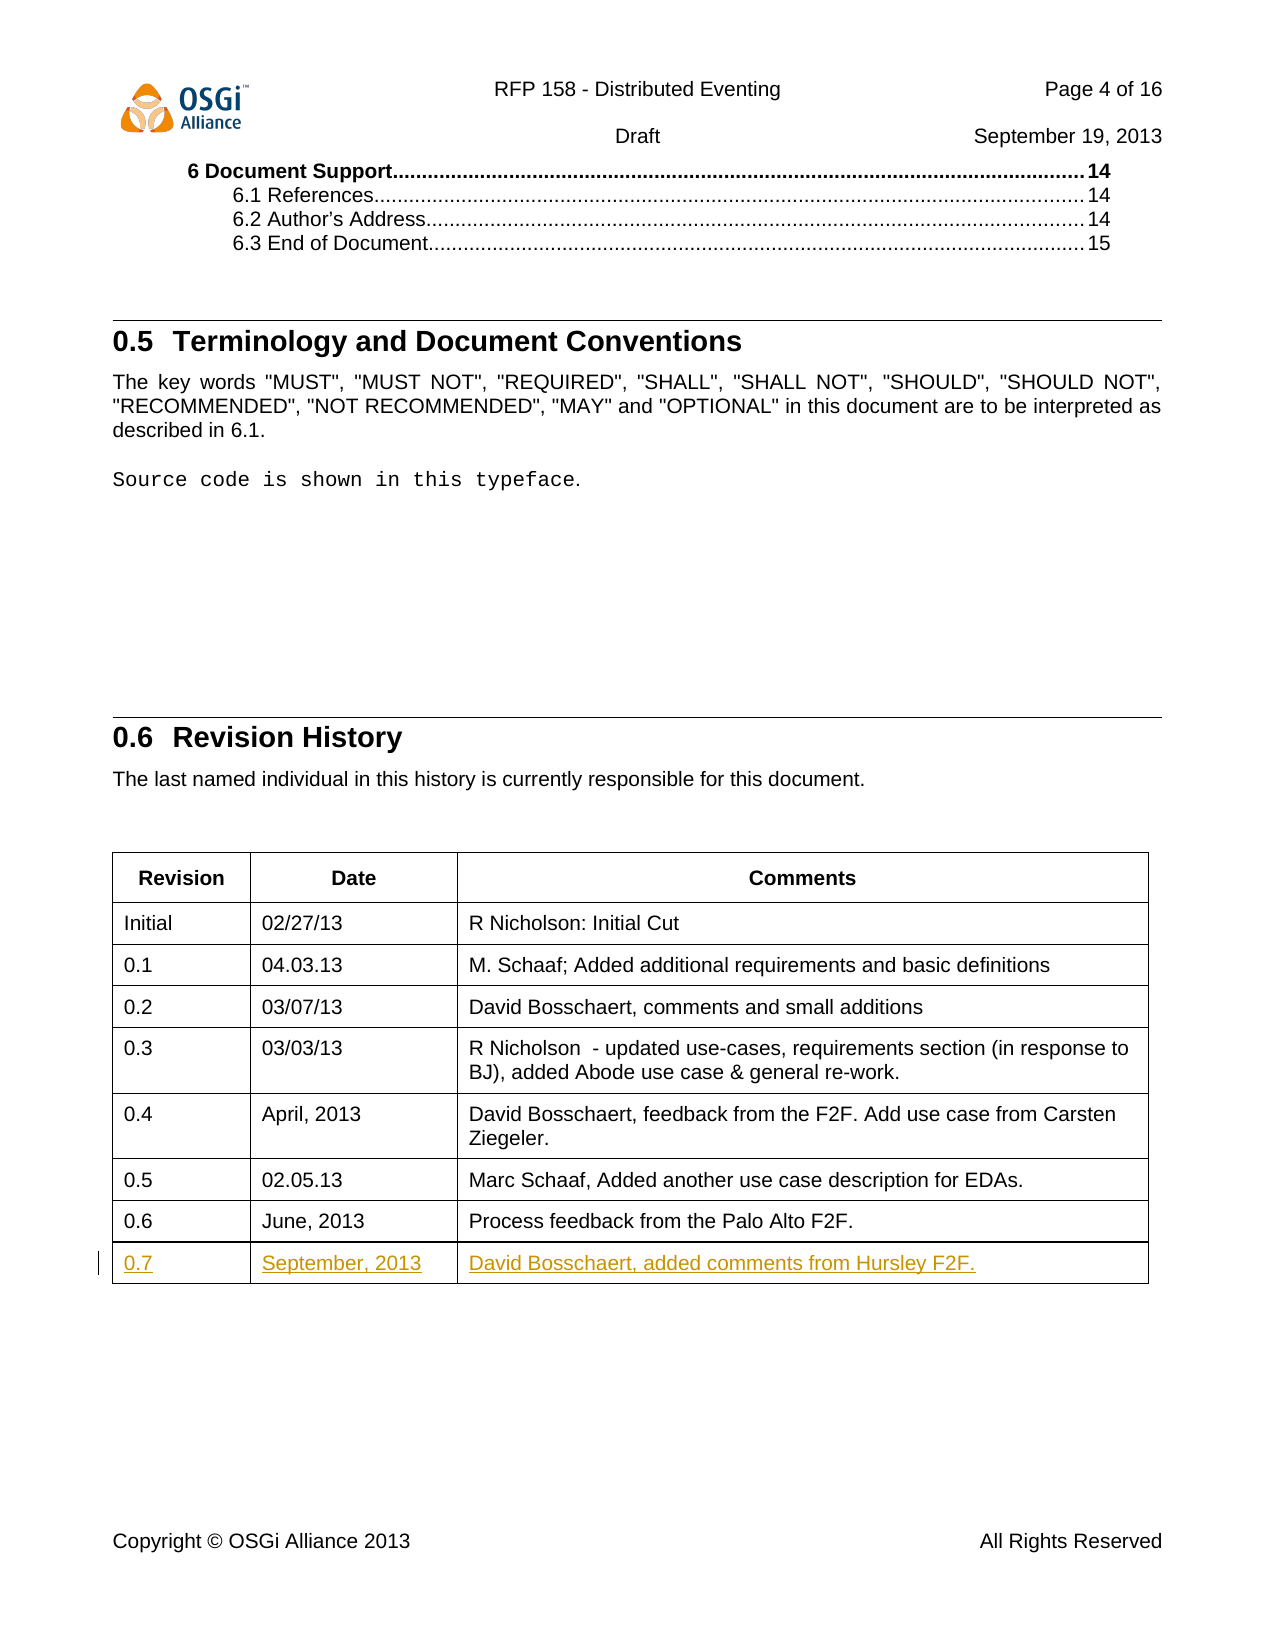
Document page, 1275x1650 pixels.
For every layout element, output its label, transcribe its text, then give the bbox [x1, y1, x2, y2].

table_cell April, 2013 [251, 1094, 457, 1158]
text Source code is shown in this typeface. [112, 466, 1162, 492]
table_cell 0.2 [113, 986, 250, 1027]
table_cell 0.6 [113, 1201, 250, 1241]
table_cell David Bosschaert, feedback from the F2F. Add use case from Carsten Ziegeler. [458, 1094, 1148, 1158]
table_cell 02.05.13 [251, 1159, 457, 1200]
text The last named individual in this history is currently responsible for this document. [112, 766, 1162, 790]
table_cell David Bosschaert, added comments from Hursley F2F. [458, 1243, 1148, 1283]
table_cell 03/03/13 [251, 1028, 457, 1092]
table_cell June, 2013 [251, 1201, 457, 1241]
subtitle Revision History [112, 718, 1162, 754]
table_cell M. Schaaf; Added additional requirements and basic definitions [458, 945, 1148, 985]
table_cell Initial [113, 903, 250, 943]
table_cell 04.03.13 [251, 945, 457, 985]
text 6.1 References 14 [232, 183, 1162, 207]
table_cell 0.7 [113, 1243, 250, 1283]
table_cell R Nicholson - updated use-cases, requirements section (in response to BJ), added Abode use case & general re-work. [458, 1028, 1148, 1092]
table_header Revision [113, 853, 250, 902]
subtitle Terminology and Document Conventions [112, 321, 1162, 357]
table_cell 07/03/13 [251, 986, 457, 1027]
table_cell David Bosschaert, comments and small additions [458, 986, 1148, 1027]
table_cell 0.1 [113, 945, 250, 985]
table_cell Marc Schaaf, Added another use case description for EDAs. [458, 1159, 1148, 1200]
table_cell 0.3 [113, 1028, 250, 1092]
table_cell 0.5 [113, 1159, 250, 1200]
table_cell 27/02/13 [251, 903, 457, 943]
table_header Comments [458, 853, 1148, 902]
table_cell Process feedback from the Palo Alto F2F. [458, 1201, 1148, 1241]
table_header Date [251, 853, 457, 902]
text 6.2 Author’s Address 14 [232, 207, 1162, 231]
picture [113, 76, 257, 140]
text 6 Document Support 14 [187, 159, 1162, 183]
text The key words "MUST", "MUST NOT", "REQUIRED", "SHALL", "SHALL NOT", "SHOULD", "SHOULD NOT", "RECOMMENDED", "NOT RECOMMENDED", "MAY" and "OPTIONAL" in this document are to be interpreted as described in 1. [112, 369, 1162, 441]
table_cell R Nicholson: Initial Cut [458, 903, 1148, 943]
text 6.3 End of Document 15 [232, 231, 1162, 255]
table_cell 0.4 [113, 1094, 250, 1158]
table_cell September, 2013 [251, 1243, 457, 1283]
